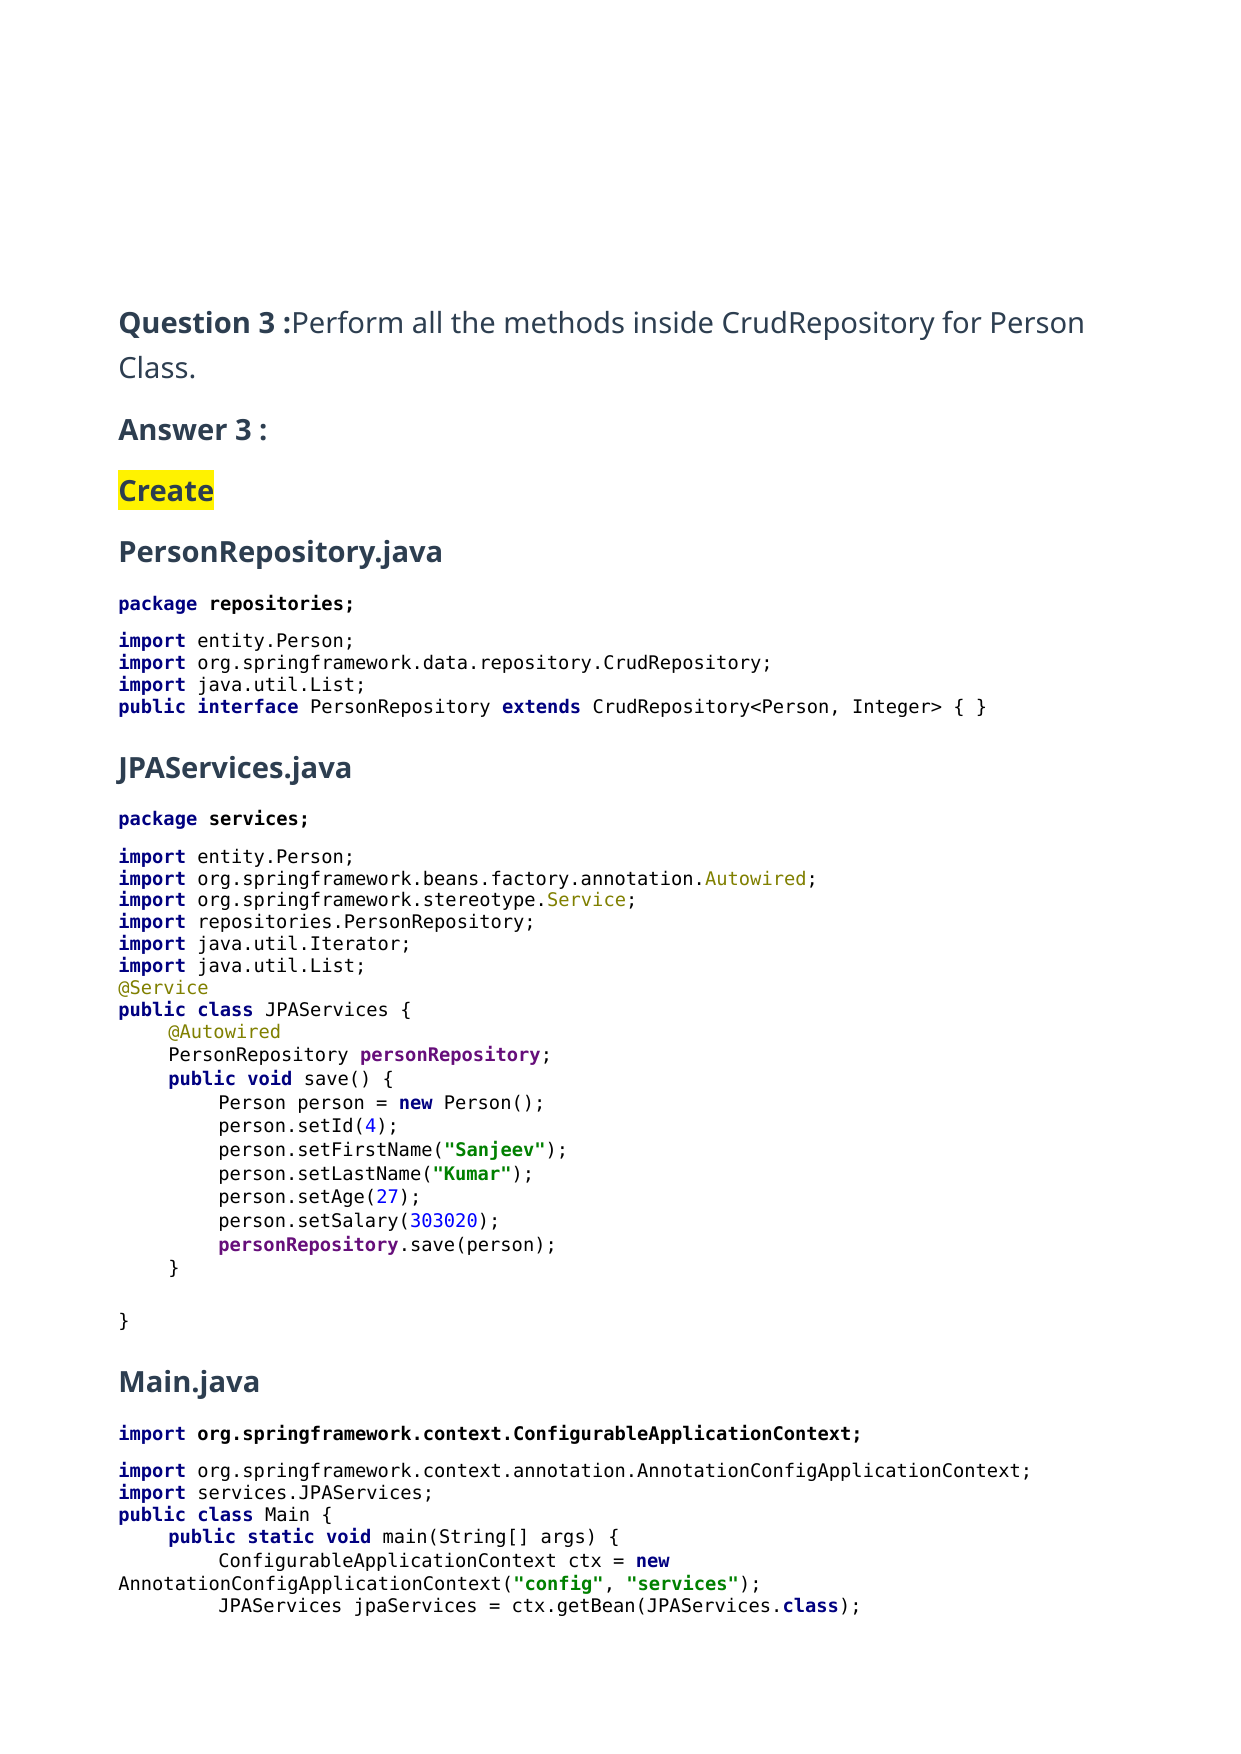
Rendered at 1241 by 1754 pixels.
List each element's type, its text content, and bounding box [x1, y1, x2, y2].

text Answer 3 : [118, 409, 1122, 448]
text ConfigurableApplicationContext ctx = new AnnotationConfigApplicationContext("config", "services"); [118, 1550, 1122, 1595]
text import org.springframework.stereotype.Service; [118, 889, 1122, 911]
text public static void main(String[] args) { [118, 1526, 1122, 1550]
text } [118, 1310, 1122, 1332]
text person.setId(4); [118, 1115, 1122, 1139]
text package repositories; [118, 592, 1122, 614]
text @Service [118, 977, 1122, 999]
text import java.util.Iterator; [118, 933, 1122, 955]
text person.setLastName("Kumar"); [118, 1163, 1122, 1186]
text import org.springframework.beans.factory.annotation.Autowired; [118, 868, 1122, 889]
text } [118, 1257, 1122, 1281]
text PersonRepository personRepository; [118, 1044, 1122, 1068]
text public class Main { [118, 1504, 1122, 1526]
text personRepository.save(person); [118, 1233, 1122, 1257]
text Person person = new Person(); [118, 1092, 1122, 1115]
text public void save() { [118, 1068, 1122, 1092]
text person.setFirstName("Sanjeev"); [118, 1139, 1122, 1163]
text @Autowired [118, 1021, 1122, 1044]
text Create [118, 470, 1122, 510]
text JPAServices.java [118, 747, 1122, 787]
text public interface PersonRepository extends CrudRepository<Person, Integer> { } [118, 696, 1122, 717]
text Question 3 :Perform all the methods inside CrudRepository for Person Class. [118, 302, 1122, 387]
text import services.JPAServices; [118, 1482, 1122, 1504]
text import org.springframework.data.repository.CrudRepository; [118, 652, 1122, 674]
text import org.springframework.context.ConfigurableApplicationContext; [118, 1423, 1122, 1445]
text import entity.Person; [118, 846, 1122, 868]
text person.setAge(27); [118, 1186, 1122, 1210]
text import java.util.List; [118, 674, 1122, 696]
text import org.springframework.context.annotation.AnnotationConfigApplicationContext; [118, 1460, 1122, 1482]
text PersonRepository.java [118, 531, 1122, 571]
text public class JPAServices { [118, 999, 1122, 1021]
text Main.java [118, 1362, 1122, 1401]
text import java.util.List; [118, 955, 1122, 977]
text JPAServices jpaServices = ctx.getBean(JPAServices.class); [118, 1595, 1122, 1619]
text import repositories.PersonRepository; [118, 911, 1122, 933]
text package services; [118, 808, 1122, 830]
text import entity.Person; [118, 630, 1122, 652]
text person.setSalary(303020); [118, 1210, 1122, 1233]
